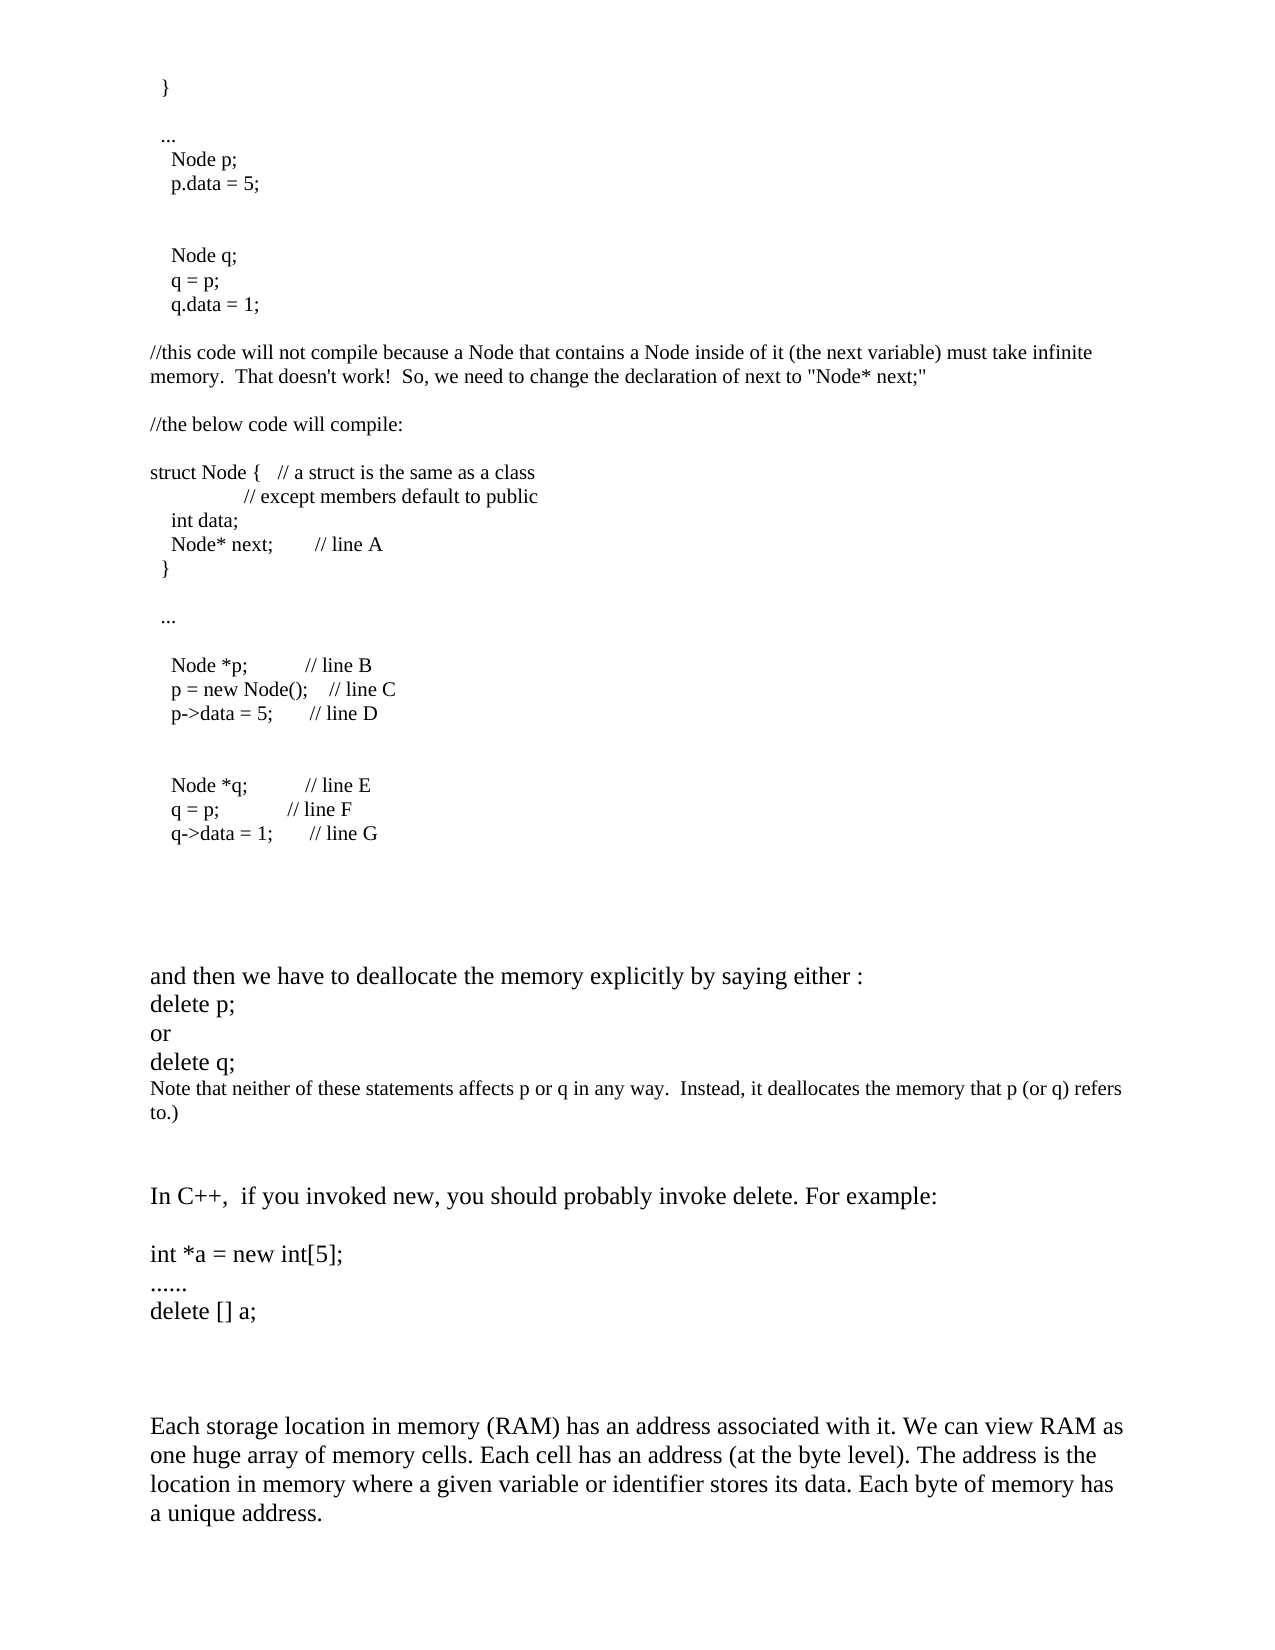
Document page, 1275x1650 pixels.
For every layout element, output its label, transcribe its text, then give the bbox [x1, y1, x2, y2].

text Each storage location in memory (RAM) has an address associated with it. We can view RAM as one huge array of memory cells. Each cell has an address (at the byte level). The address is the location in memory where a given variable or identifier stores its data. Each byte of memory has a unique address. [150, 1411, 1125, 1526]
text Node *q; // line E [150, 773, 1125, 797]
text p->data = 5; // line D [150, 701, 1125, 725]
text Node q; [150, 243, 1125, 267]
text q = p; // line F [150, 797, 1125, 821]
text p = new Node(); // line C [150, 677, 1125, 701]
text int *a = new int[5]; [150, 1239, 1125, 1268]
text and then we have to deallocate the memory explicitly by saying either : [150, 961, 1125, 989]
text or [150, 1018, 1125, 1047]
text q = p; [150, 267, 1125, 292]
text //the below code will compile: [150, 412, 1125, 436]
text p.data = 5; [150, 171, 1125, 195]
text delete p; [150, 989, 1125, 1018]
text Node* next; // line A [150, 532, 1125, 556]
text struct Node { // a struct is the same as a class [150, 460, 1125, 484]
text delete [] a; [150, 1296, 1125, 1325]
text In C++, if you invoked new, you should probably invoke delete. For example: [150, 1181, 1125, 1210]
text ... [150, 123, 1125, 147]
text Node *p; // line B [150, 652, 1125, 677]
text Note that neither of these statements affects p or q in any way. Instead, it deallocates the memory that p (or q) refers to.) [150, 1076, 1125, 1124]
text //this code will not compile because a Node that contains a Node inside of it (the next variable) must take infinite memory. That doesn't work! So, we need to change the declaration of next to "Node* next;" [150, 340, 1125, 388]
text delete q; [150, 1047, 1125, 1076]
text int data; [150, 508, 1125, 532]
text q.data = 1; [150, 292, 1125, 316]
text } [150, 75, 1125, 99]
text ...... [150, 1268, 1125, 1296]
text } [150, 556, 1125, 580]
text q->data = 1; // line G [150, 821, 1125, 845]
text // except members default to public [150, 484, 1125, 508]
text ... [150, 604, 1125, 628]
text Node p; [150, 147, 1125, 171]
